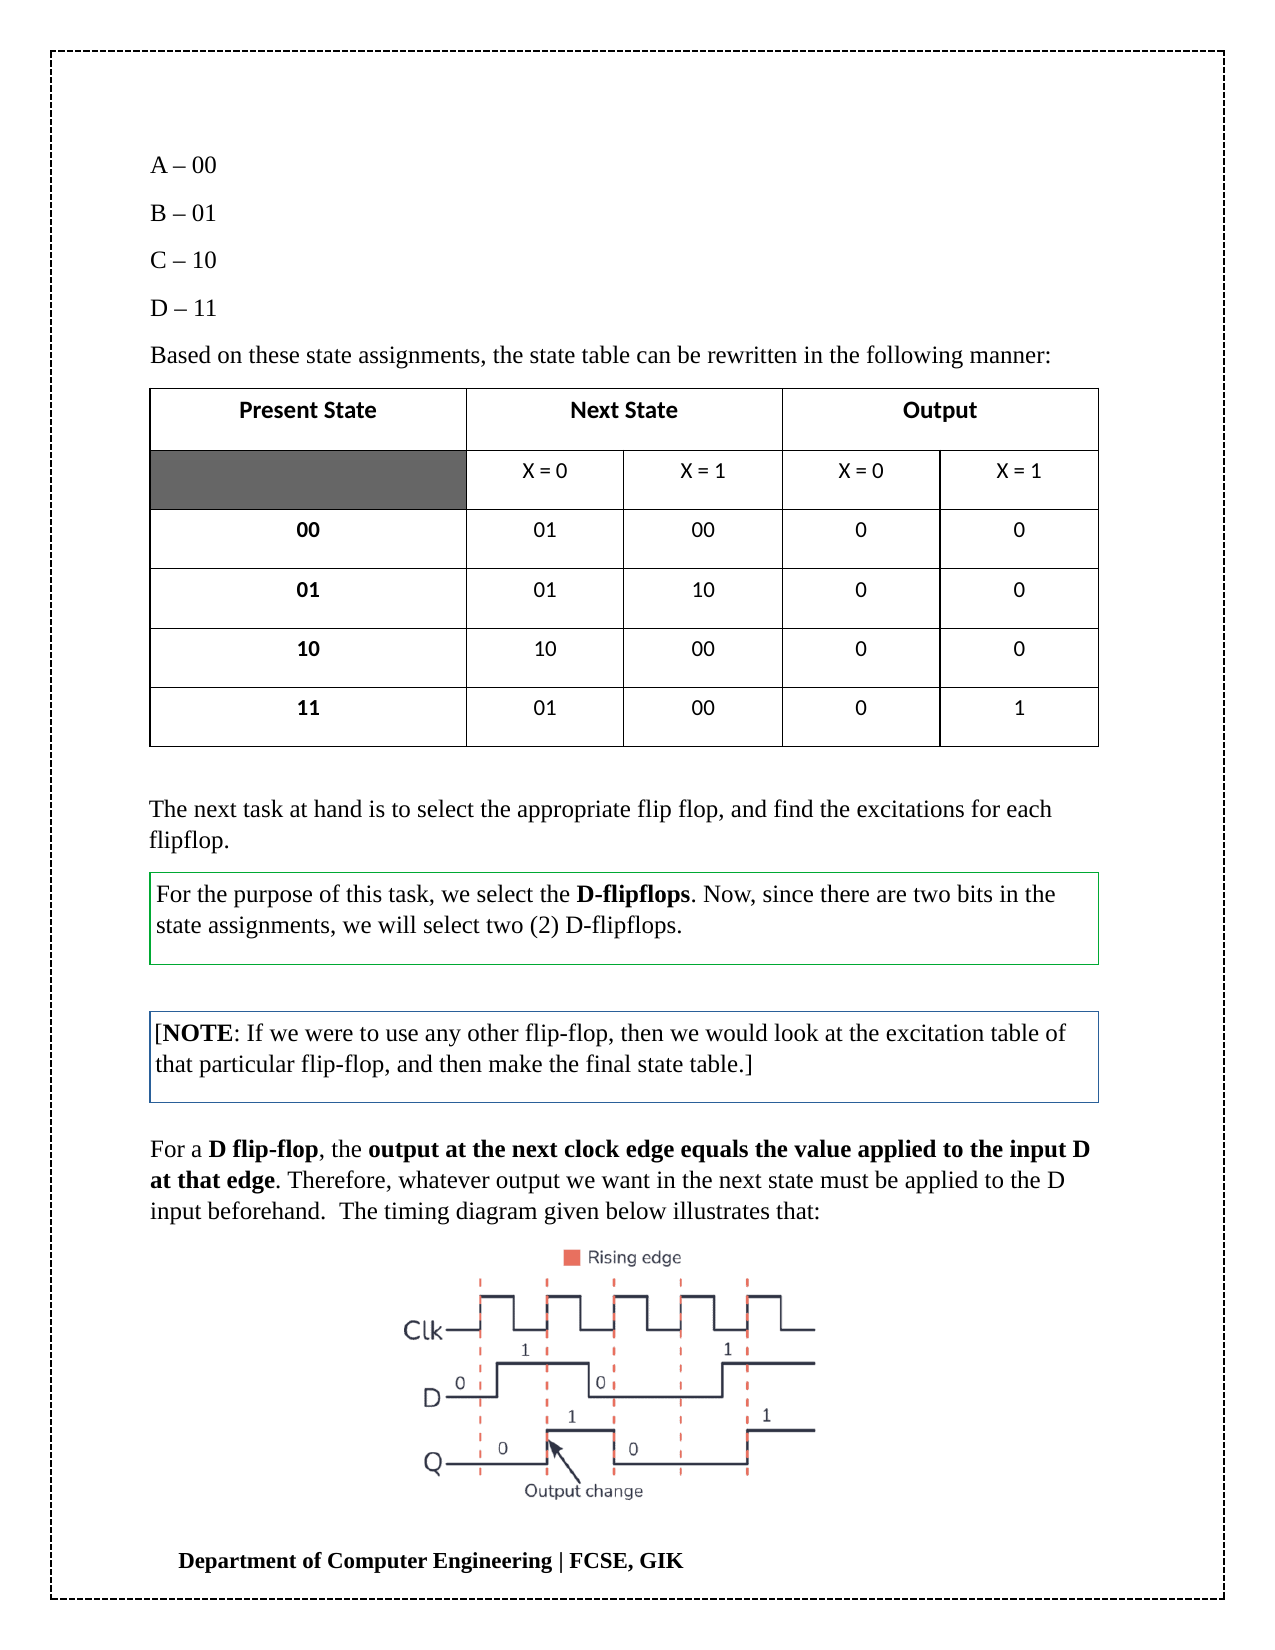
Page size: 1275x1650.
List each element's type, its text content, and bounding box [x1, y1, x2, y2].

table_header For the purpose of this task, we select the D-flipflops. Now, since there are two bits in the state assignments, we will select two (2) D-flipflops. [151, 873, 1098, 963]
text For a D flip-flop, the output at the next clock edge equals the value applied to the input D at that edge. Therefore, whatever output we want in the next state must be applied to the D input beforehand. The timing diagram given below illustrates that: [150, 1103, 1098, 1225]
table_cell X = 1 [941, 451, 1098, 509]
table_cell X = 0 [467, 451, 623, 509]
text C – 10 [150, 245, 1098, 274]
table_cell 00 [624, 510, 782, 568]
text D – 11 [150, 293, 1098, 321]
picture [404, 1243, 820, 1504]
table_cell 10 [467, 629, 623, 687]
table_cell 11 [151, 688, 466, 746]
table_cell 01 [467, 569, 623, 627]
table_cell 0 [941, 629, 1098, 687]
table_cell 0 [783, 510, 939, 568]
table_cell 0 [783, 629, 939, 687]
text B – 01 [150, 198, 1098, 226]
table_cell 01 [151, 569, 466, 627]
table_cell 10 [151, 629, 466, 687]
table_header Next State [467, 389, 782, 449]
table_cell 10 [624, 569, 782, 627]
text The next task at hand is to select the appropriate flip flop, and find the excitations for each flipflop. [148, 794, 1098, 853]
table_cell [151, 451, 466, 509]
table_header Present State [151, 389, 466, 449]
table_cell X = 1 [624, 451, 782, 509]
table_cell 00 [624, 629, 782, 687]
table_header [NOTE: If we were to use any other flip-flop, then we would look at the excitation table of that particular flip-flop, and then make the final state table.] [151, 1012, 1098, 1102]
table_header Output [783, 389, 1098, 449]
table_cell 1 [941, 688, 1098, 746]
table_cell 0 [783, 688, 939, 746]
table_cell 01 [467, 510, 623, 568]
table_cell 0 [783, 569, 939, 627]
table_cell 01 [467, 688, 623, 746]
table_cell 00 [151, 510, 466, 568]
table_cell 0 [941, 510, 1098, 568]
text Based on these state assignments, the state table can be rewritten in the following manner: [150, 340, 1098, 369]
table_cell 0 [941, 569, 1098, 627]
text A – 00 [150, 150, 1098, 179]
table_cell X = 0 [783, 451, 939, 509]
table_cell 00 [624, 688, 782, 746]
